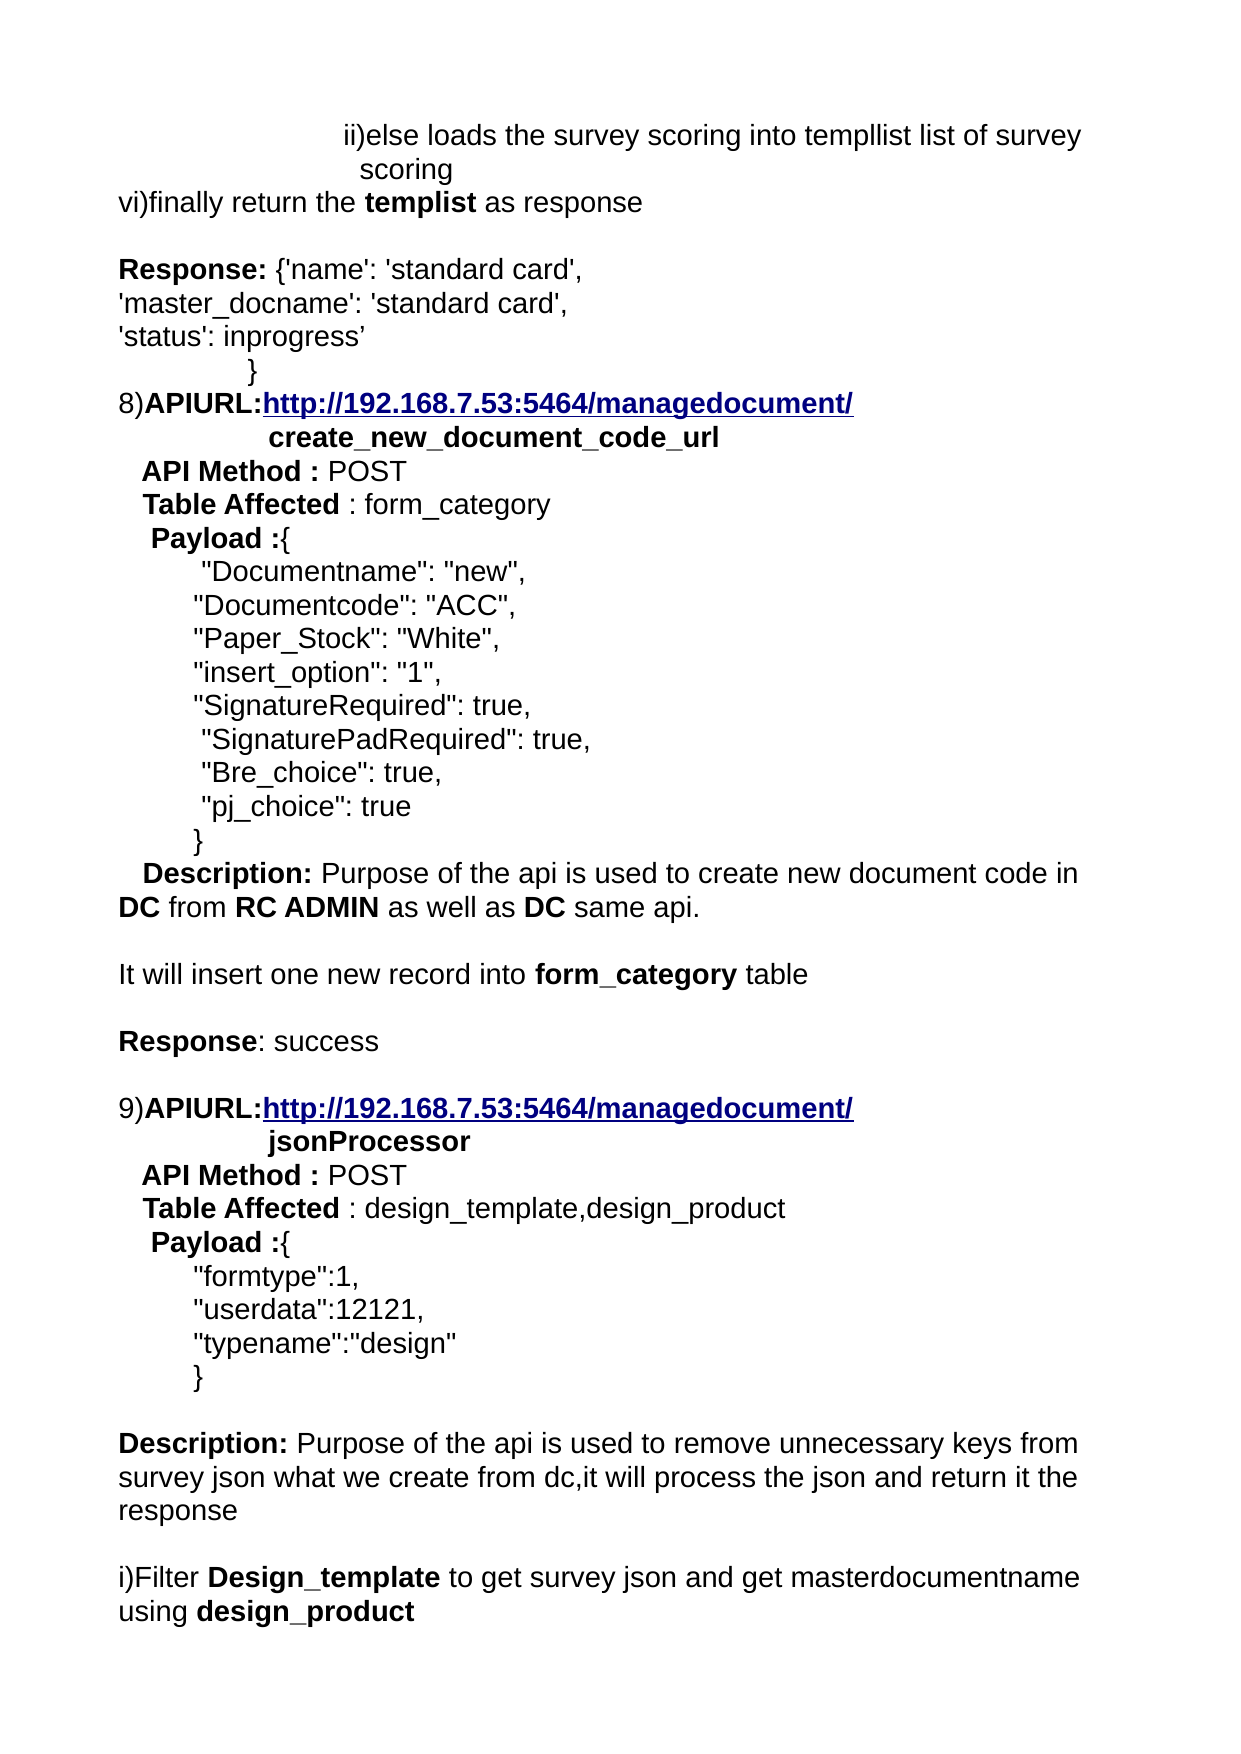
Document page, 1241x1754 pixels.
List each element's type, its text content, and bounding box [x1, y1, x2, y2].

text "Documentcode": "ACC", [118, 588, 1122, 621]
text "pj_choice": true [118, 789, 1122, 822]
text Payload :{ [118, 521, 1122, 554]
text API Method : POST [118, 1158, 1122, 1191]
text "SignatureRequired": true, [118, 688, 1122, 722]
text "formtype":1, [118, 1258, 1122, 1292]
text "userdata":12121, [118, 1292, 1122, 1326]
text } [118, 1359, 1122, 1393]
text "Documentname": "new", [118, 554, 1122, 588]
text vi)finally return the templist as response [118, 185, 1122, 219]
text Description: Purpose of the api is used to create new document code in DC from RC ADMIN as well as DC same api. [118, 856, 1122, 923]
text Table Affected : form_category [118, 487, 1122, 521]
text } [118, 822, 1122, 856]
text 'master_docname': 'standard card', [118, 286, 1122, 319]
text 'status': inprogress’ [118, 319, 1122, 353]
text "Bre_choice": true, [118, 755, 1122, 789]
text i)Filter Design_template to get survey json and get masterdocumentname using design_product [118, 1560, 1122, 1627]
text Description: Purpose of the api is used to remove unnecessary keys from survey json what we create from dc,it will process the json and return it the response [118, 1426, 1122, 1527]
text Payload :{ [118, 1225, 1122, 1258]
text API Method : POST [118, 453, 1122, 487]
text "SignaturePadRequired": true, [118, 722, 1122, 755]
text It will insert one new record into form_category table [118, 957, 1122, 990]
text Table Affected : design_template,design_product [118, 1191, 1122, 1225]
text "Paper_Stock": "White", [118, 621, 1122, 655]
text 9)APIURL:http://192.168.7.53:5464/managedocument/ jsonProcessor [118, 1091, 1122, 1158]
text } [118, 353, 1122, 386]
text Response: success [118, 1024, 1122, 1057]
text Response: {'name': 'standard card', [118, 252, 1122, 286]
text ii)else loads the survey scoring into templlist list of survey scoring [118, 118, 1122, 185]
text "typename":"design" [118, 1326, 1122, 1359]
text 8)APIURL:http://192.168.7.53:5464/managedocument/ create_new_document_code_url [118, 386, 1122, 453]
text "insert_option": "1", [118, 655, 1122, 688]
